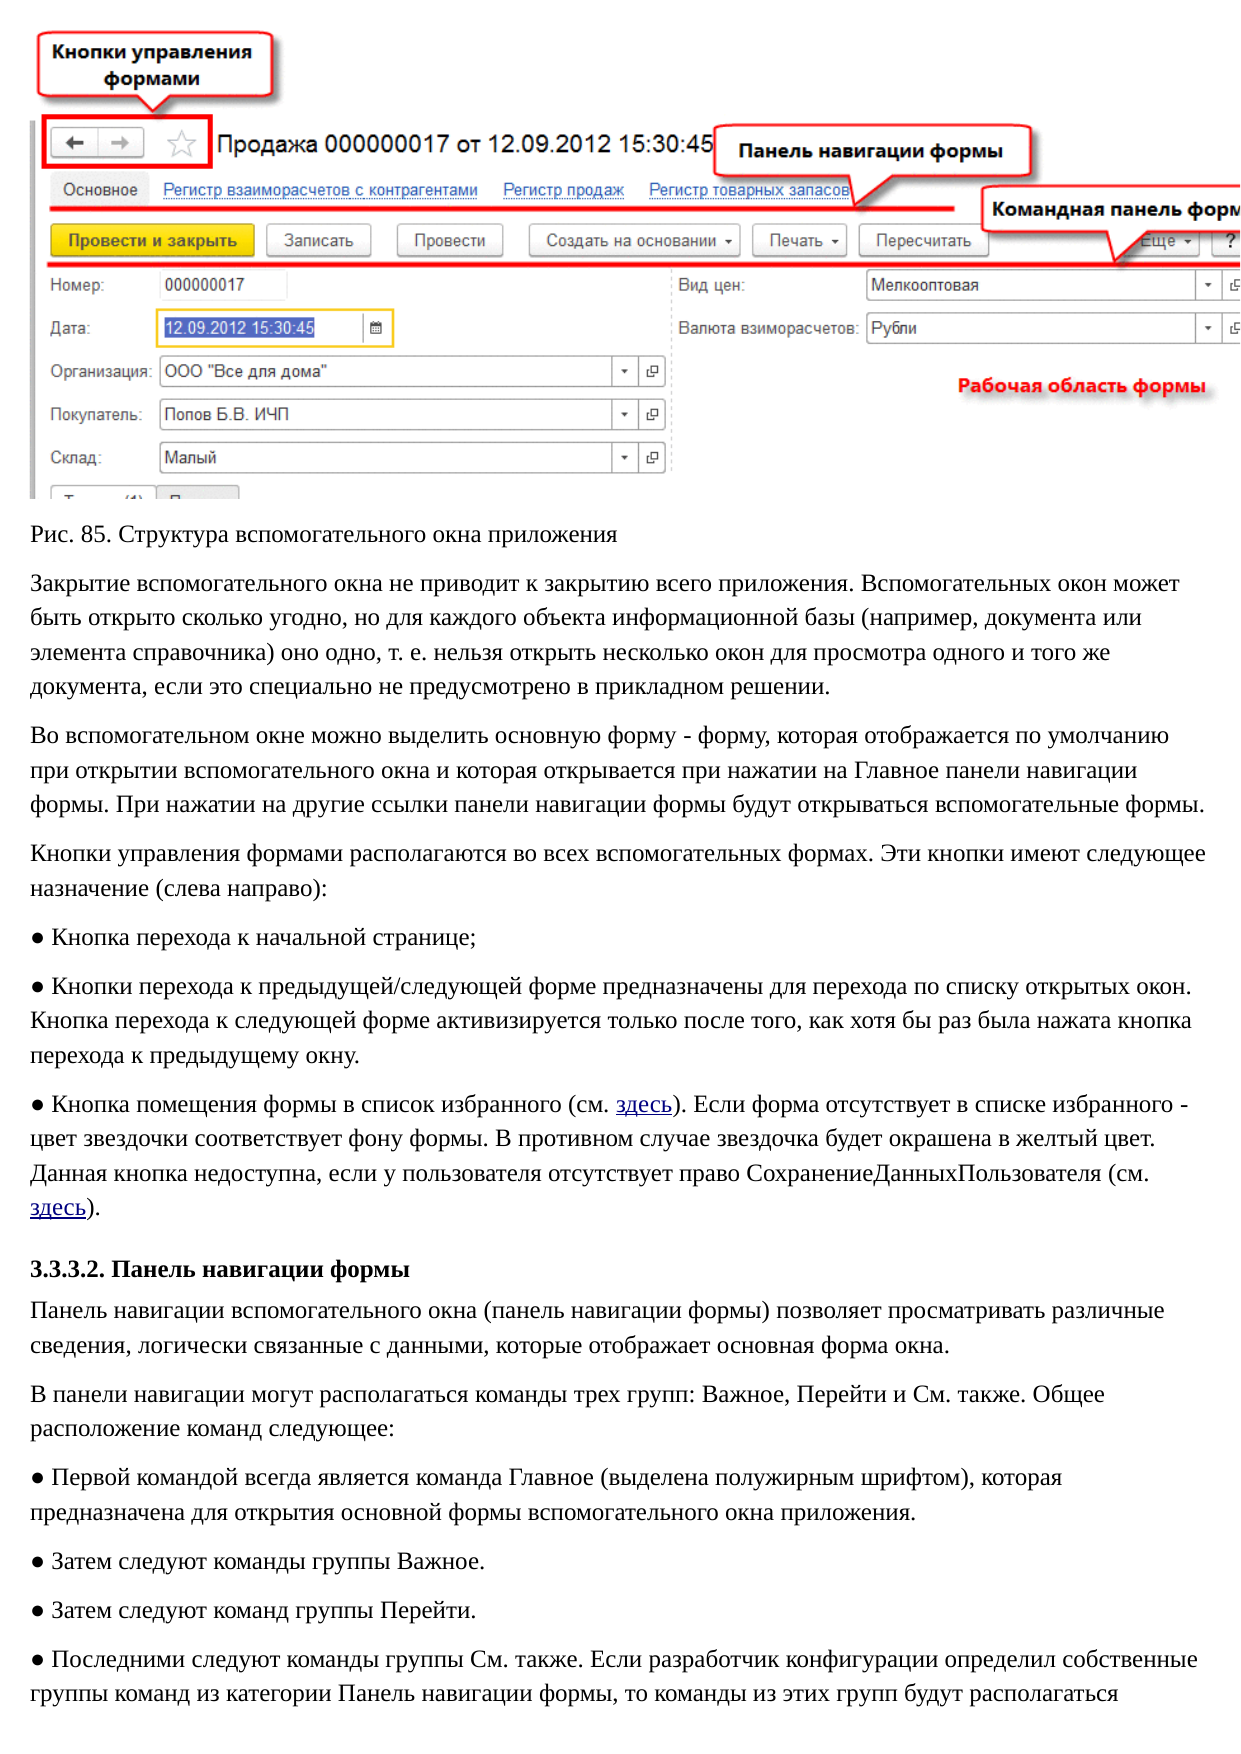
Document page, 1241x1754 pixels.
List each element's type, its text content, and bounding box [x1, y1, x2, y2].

text ● Последними следуют команды группы См. также. Если разработчик конфигурации определил собственные группы команд из категории Панель навигации формы, то команды из этих групп будут располагаться [30, 1644, 1211, 1707]
text Кнопки управления формами располагаются во всех вспомогательных формах. Эти кнопки имеют следующее назначение (слева направо): [30, 838, 1211, 902]
text ● Кнопки перехода к предыдущей/следующей форме предназначены для перехода по списку открытых окон. Кнопка перехода к следующей форме активизируется только после того, как хотя бы раз была нажата кнопка перехода к предыдущему окну. [30, 971, 1211, 1069]
text ● Первой командой всегда является команда Главное (выделена полужирным шрифтом), которая предназначена для открытия основной формы вспомогательного окна приложения. [30, 1462, 1211, 1526]
text Во вспомогательном окне можно выделить основную форму ‑ форму, которая отображается по умолчанию при открытии вспомогательного окна и которая открывается при нажатии на Главное панели навигации формы. При нажатии на другие ссылки панели навигации формы будут открываться вспомогательные формы. [30, 720, 1211, 818]
text ● Затем следуют команд группы Перейти. [30, 1595, 1211, 1624]
text ● Кнопка помещения формы в список избранного (см. здесь). Если форма отсутствует в списке избранного ‑ цвет звездочки соответствует фону формы. В противном случае звездочка будет окрашена в желтый цвет. Данная кнопка недоступна, если у пользователя отсутствует право СохранениеДанныхПользователя (см. здесь). [30, 1089, 1211, 1221]
text ● Кнопка перехода к начальной странице; [30, 922, 1211, 951]
text Рис. 85. Структура вспомогательного окна приложения [30, 519, 1211, 547]
text ● Затем следуют команды группы Важное. [30, 1546, 1211, 1574]
picture [29, 28, 1241, 499]
text Закрытие вспомогательного окна не приводит к закрытию всего приложения. Вспомогательных окон может быть открыто сколько угодно, но для каждого объекта информационной базы (например, документа или элемента справочника) оно одно, т. е. нельзя открыть несколько окон для просмотра одного и того же документа, если это специально не предусмотрено в прикладном решении. [30, 568, 1211, 700]
subtitle 3.3.3.2. Панель навигации формы [30, 1254, 1211, 1283]
text Панель навигации вспомогательного окна (панель навигации формы) позволяет просматривать различные сведения, логически связанные с данными, которые отображает основная форма окна. [30, 1295, 1211, 1358]
text В панели навигации могут располагаться команды трех групп: Важное, Перейти и См. также. Общее расположение команд следующее: [30, 1379, 1211, 1442]
